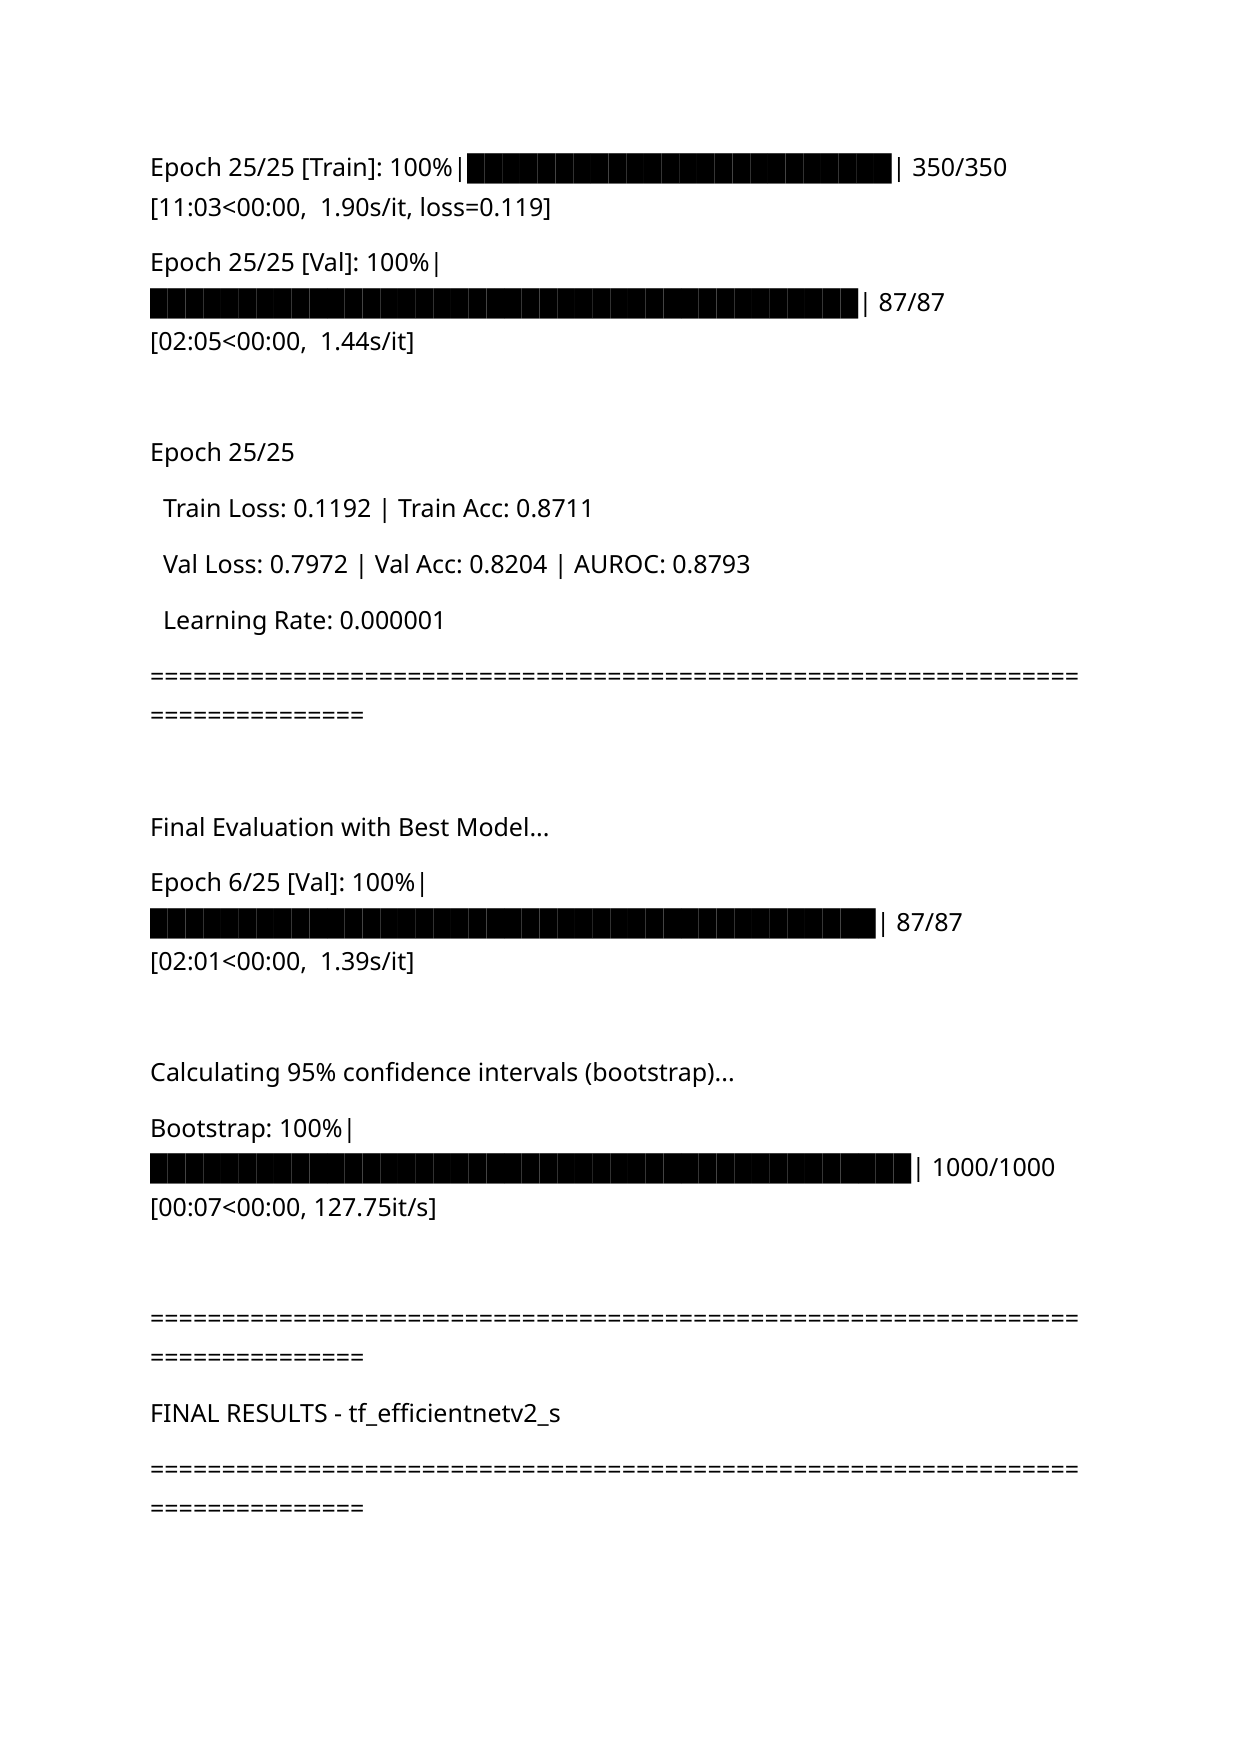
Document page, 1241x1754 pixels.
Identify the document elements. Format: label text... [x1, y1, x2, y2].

text Calculating 95% confidence intervals (bootstrap)... [150, 1055, 1090, 1089]
text Epoch 25/25 [150, 435, 1090, 469]
text Epoch 25/25 [Val]: 100%|████████████████████████████████████████| 87/87 [02:05<00:00, 1.44s/it] [150, 245, 1090, 357]
text FINAL RESULTS - tf_efficientnetv2_s [150, 1396, 1090, 1430]
text ================================================================================ [150, 658, 1090, 732]
text Epoch 25/25 [Train]: 100%|████████████████████████| 350/350 [11:03<00:00, 1.90s/it, loss=0.119] [150, 150, 1090, 223]
text Bootstrap: 100%|███████████████████████████████████████████| 1000/1000 [00:07<00:00, 127.75it/s] [150, 1111, 1090, 1223]
text ================================================================================ [150, 1301, 1090, 1374]
text Train Loss: 0.1192 | Train Acc: 0.8711 [150, 491, 1090, 525]
text Learning Rate: 0.000001 [150, 602, 1090, 637]
text Final Evaluation with Best Model... [150, 809, 1090, 843]
text ================================================================================ [150, 1452, 1090, 1525]
text Val Loss: 0.7972 | Val Acc: 0.8204 | AUROC: 0.8793 [150, 547, 1090, 581]
text Epoch 6/25 [Val]: 100%|█████████████████████████████████████████| 87/87 [02:01<00:00, 1.39s/it] [150, 865, 1090, 977]
